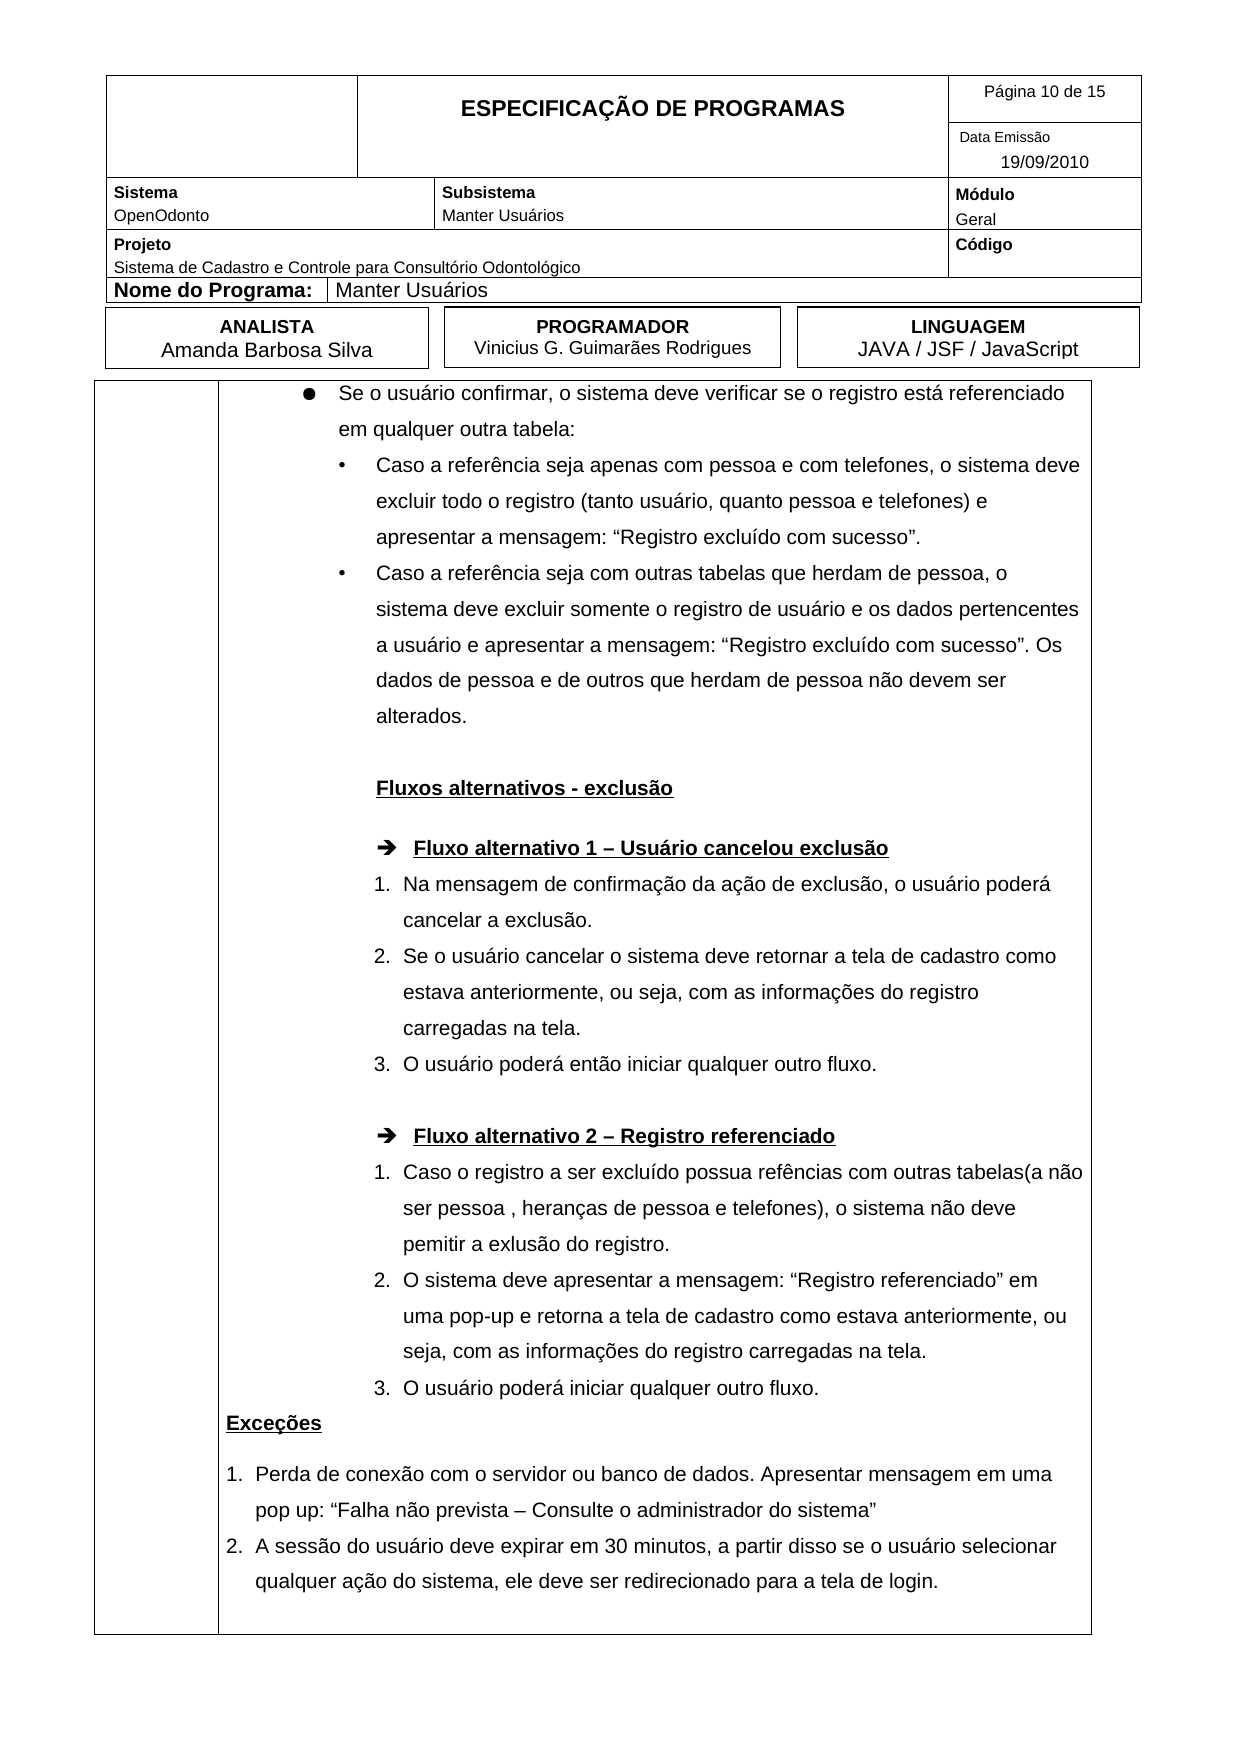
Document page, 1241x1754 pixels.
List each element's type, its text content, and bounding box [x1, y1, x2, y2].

table_header [95, 381, 218, 1633]
table_header Apresentar ao usuário a tela de cadastro de usuários. Usuário. Tela principal – menu Cadastro – Usuário Fluxos Principais Obs. O Código do cadastro só será gerado após a inserção e não poderá ser alterado. Sistema apresenta a tela de cadastro de usuário com os campos: Código ( autoincremento gerado automaticamente pelo sistema) – campo inabilitado para edição Nome (campo livre obrigatório) – possui no mínimo 4 e no máximo 100 caracteres Usuário (campo livre obrigatório) – possui no mínimo 4 e no máximo 45 caracteres Senha (campo obrigatório) – possui no mínimo 3 e no máximo 32 caracteres – não deverá apresentar os caracteres que o usuário está digitando, substituir cada caracter que é digitado por um . O botão lupa para pesquisa pessoa já cadastrada (verificar especificação de programa de associar pessoa cadastrada). Fluxo Alternativo – Usuário não está logado no sistema Usuário clica na tela principal no menu Cadastro – Usuário. O sistema deverá filtrar as requisiões de URL que contenham /cadastro/... verificando a autenticação do usuário. Caso o usuário esteja autenticado, a requisição prossegue normalmente. Caso o usuário não esteja autenticado, o sistema redireciona para tela de login, e após a autenticação, para a tela principal. Caso o usuário esteja efetuando um novo cadastro, após preencher os dados, ele seleciona o botão Salvar ou digitar a tecla “enter” (desde que o foco do cursor esteja em um campo do tipo 'input'). O sistema remove qualquer caractere que não seja alfanumerico, de marcação ou acentuação e aplica uppercase no campo: nome. Persiste os dados no banco de dados e exibe mensagem de confirmação “Cadastro efetuado com sucesso”. Fluxos alternativos – inclusão: Fluxo Alternativo 1 – Usuário não preencheu os dados obrigatórios Ao selecionar o botão salvar, o sistema deverá primeiramente validar os campos obrigatórios. Se o sistema verificar que os campos obrigatórios Nome, Usuário e Senha não foram preenchidos ou se contém conteúdo vazio (espaços). Sistema apresenta mensagem em uma pop up: “Campos obrigatórios não preenchidos.” e retorna a tela de cadastro. Caso o campo esteja nulo o sistema indica acima dos campos obrigatórios não preenchidos a mensagem: “* O valor esta nulo.” Caso o campo esteja com conteúdo vazio (espaços) o sistema indica acima dos campos a mensagem: “* O valor esta vazio.” Se mesmo removendo espaços excedentes o conteúdo do campo seja vazio (espaços) o sistema indica acima dos campos a mensagem: “* O valor tem conteúdo vazio.” Fluxo Alternativo 2 – Campos Preenchidos Inválidos Campos Nome, Usuário e Senha Após verificar os campos obrigatórios, o sistema deverá realizar as validações abaixo: Caso os campos não passem pelas verificações, o sistema deve apresentar a mensagem em uma pop up: “Campos inválidos.”, retornar a tela de cadastro e indicar acima dos campos a mensagem correspondente. Se o sistema verificar que os campos: Nome e Senha não possuem o mínimo necessário deverá apresentar a mensagem: “* Valor muito curto : Minímo exigido = 'mínimo definido'”. Se o sistema verificar que os campos possuem mais que o máximo permitido deverá apresentar a mensagem: “Valor muito longo : Máximo permitido = 'máximo definido'”. Caso o usuário esteja realizando uma busca, após selecionar o botão Pesquisa: Sistema apresenta uma tela modal com os filtros para pesquisa: Usuário Código Nome E uma tabela de resultados com no máximo (os primeiros) 1000 registros cadastrados, paginando a cada pelo menos 10 registros. A tabela de resultados deve conter as colunas: Código Nome Usuário O sistema deve apresentar uma barra de scroller (rolagem), com o número de páginas, permitindo ao usuário navegar para a próxima página, para a página anterior, para uma das páginas que esteja visualizando o número e para a última ou primeira página da listagem. O usuário poderá pesquisar com nenhum, um, ou mais filtros. Os resultados da busca devem ser apresentados na tela modal em uma tabela sempre se limitando a no máximo 1000 registros independente dos filtros aplicados e sempre paginando a cada 10 registros. Em todos os casos de busca o resultado da consulta, realizada no banco de dados, deverá conter apenas os campos que serão exibidos na tabela de resultados, ou seja nesse momento não serão recuperados relacionamentos e demais dados. Além de apresentar ao usuário a quantidade de resultados encontrados e o tempo de consulta em segundos. A pesquisa do filtro por nome será feita por 'like', ou seja, o usuário poderá digitar parte do nome para efetuar a busca. Caso mais de um filtro de pesquisa seja informado, a pesquisa associará logicamente os filtros de forma complementar, ou seja um filtro 'AND' outro filtro, combinando os dois ou mais valores para pesquisa. O usuário poderá clicar no botão Buscar ou digitar a tecla 'enter' do teclado para efetuar a busca. O foco do cursor deverá estar posicionado em algum campo 'input' da tela de pesquisa para que se possa acionar a busca por meio da tecla 'enter'. Em todos os casos de busca, quando em filtros do tipo 'input' não haverá diferenciação da caixa de texto (case-insensiteve) para filtrar as consultas. Fluxos alternativos – recuperação: Fluxo Alternativo 1 – Usuário não preencheu os dados da pesquisa Caso o usuário não preencha nenhum filtro para pesquisa e clique no botão Buscar da tela modal ou digite 'enter', o sistema deve apresentar todos os registros se limitando ao máximo de 1000, como foi especificado. Fluxo Alternativo 2 – Usuário preencheu os dados da pesquisa inapropriadamente Quando o usuário clicar no botão Buscar da tela modal ou digitar 'enter', o sistema deverá validar os campos: Filtro Usuário: Deverá ser informado no mínimo 3 caracteres e no máximo 45 caracteres para a busca Caso o usuário informe menos do que 3 caracteres, apresentar a mensagem: “* Usuário = 'valor digitado' : Valor muito curto : Minímo exigido = 3” no canto superior esquerdo da tela modal. Caso o usuário informe mais do que 45 caracteres, apresentar a mensagem: “* Usuário = 'valor digitado...' : Valor muito longo : Máximo permitido = 45” no canto superior esquerdo da tela modal. Não deverá ser apresentado todo o valor que o usuário digitou, apresentar somente 10 caracteres e colocar reticências. Filtro Código: Deverá permitir somente números. Caso o usuário digite letras ou outros caracteres o sistema deverá apresentar a mensagem: “* Código = ' valor digitado' : Não é um numero.” no canto superior equerdo da tela modal. Filtro Nome: Deverá ser informado no mínimo 3 caracteres e no máximo 100 caracteres para a busca. Caso o usuário informe menos do que 3 caracteres, apresentar a mensagem: “* Nome = 'valor digitado' : Valor muito curto : Minímo exigido = 3” no canto superior esquerdo da tela modal. Caso o usuário informe mais do que 100 caracteres, apresentar a mensagem: “* Nome = 'valor digitado...' : Valor muito longo : Máximo permitido = 100” no canto superior esquerdo da tela modal. Não deverá ser apresentado todo o valor que o usuário digitou, apresentar somente 10 caracteres e colocar reticências. Fluxo Alternativo 3 – Usuário realiza nova busca Após preencher ou não os filtros da busca e clicar no botão Buscar da tela modal ou digitar 'enter', o sistema deverá apresentar os resultados da busca e permanecer na tela modal para que o usuário possa ou não realizar uma nova consulta. Fluxos de Exceção – recuperação: Fluxo de Exceção 1 – Usuário fecha a tela modal A partir do momento que a tela modal estiver aberta, o usuário poderá fechar a janela a qualquer momento clicando no 'x' da janela (localizado no cabeçalho, canto direito). O sistema deverá retornar a tela de cadastro. Caso o usuário feche a janela de pesquisa, o modal deverá guardar os dados já digitados e os resultados já apresentados até o momento em que o usuário saia da tela de cadastro. Fluxo de Exceção 2 – Usuário clica no botão Limpar da tela modal A partir do momento em que a tela modal estiver aberta, o usuário poderá clicar no botão Limpar da tela modal. Caso o usuário clique no botão, o sistema deverá limpar todos os valores dos filtros e da tabela de resultados. Caso o usuário esteja alterando ou excluindo um registro, primeiramente será iniciado o fluxo de recuperação. A partir da tela modal, com os resultados da pesquisa apresentados na tabela de resultados, o usuário poderá clicar em qualquer registro (uma linha da tabela), ou seja, na tabela de resultados cada linha (resultado/registro) deve ser um link no qual o usuário poderá, ao clicar, iniciar a ação de carregamento do registro escolhido. Quando o usuário clicar sob o registro, o sistema deve fechar a tela modal e carregar TODAS (inclusive relacionamentos e demais dados) as informações do registro escolhido na tela de cadastro. Caso o usuário esteja editando algum registro e inicie qualquer outro fluxo, sem selecionar o botão salvar, todos os dados alterados serão perdidos. Na alteração, o usuário poderá modificar os dados que desejar e selecionar o botão Salvar. O sistema deve persistir os dados e apresentar a mensagem: “Dados alterados com sucesso!” em uma pop-up. Para alteração do campo senha, após as informações do usuários serem carregadas na tela de cadastro, o campo senha não poderá ser editado. Deverá ser apresentado um botão de edição do campo senha separadamente ao lado do campo. Esse botão só será habilitado se houver algum registro carregado na tela de cadastro. Ao clicar no botão, o sistema deverá apresentar uma tela modal com os campos: Senha Atual Nova senha Confirme nova senha E os botões Alterar e Cancelar Nenhum desses campos deve apresentar o que o usuário está digitando. Deverá ser como no campo senha no momento do cadastro, os caracteres digitados deverão ser subtituídos pelo caracter . Para editar a senha, o usuário terá que informar todos os campos. O usuário poderá clicar tanto no botão Alterar quanto digitar a tecla enter, desde que o cursor esteja em um campo do tipo 'input'. As validações devem ser realizadas na ordem abaixo: Caso o usuário clique no botão Alterar, e o(s) campo(s) estiver(em) nulo(s), o sistema deverá apresentar a(s) mensagem(ns) na parte superior da tela modal: “* 'nome do campo' = '*' : O valor esta nulo.” Caso o usuário clique no botão Alterar, sem preencher o(s) campo(s), o sistema deverá apresentar a(s) mensagem(ns) na parte superior da tela modal: “* 'nome do campo' = '*' : O valor esta vazio.” Caso o usuário clique no botão Alterar, preenchendo o(s) campo(s) com valores vazios, mesmo o sistema removendo espaços excendentes, o sistema deverá apresentar a(s) mensagem(ns) na parte superior da tela modal: “* 'nome do campo' = '*' : O valor tem conteúdo vazio.” Caso o usuário informe nos campos valores menores do que 3 caracteres, o sistema deverá apresentar a mensagem na parte superior da tela modal: “* 'nome do campo' = 'valor informado em forma de *' : Valor muito curto : Minímo exigido = 3 ” Caso o usuário não informe a senha atual corretamente, o sistema deverá apresentar a mensagem na parte superior da tela modal: “A senha fornecida esta incorreta ” Caso o usuário informe nos campos valores maiores do que 32 caracteres, o sistema deverá apresentar a mensagem na parte superior da tela modal: “* 'nome do campo' = 'valor informado em forma de *' : Valor muito longo : Máximo permitido = 32” Caso o usuário informe valores diferentes no campo Nova senha e Confirme nova senha (que devem possuir os mesmos valores para que o usuário possa editar a senha), o sistema deverá apresentar a mensagem na parte superior da tela modal: “Senhas não correspondem.” Caso o usuário clique no botão Cancelar ou feche a tela no 'x', o sistema deverá fechar a tela modal sem alterar os dados da senha, mesmo que o usuário as tenha preenchido. Obs.: Os dados da senha só serão realmente alterados do registro se o usuário selecionar o botão Salvar da tela de cadastro. Obs.: Lembrando que o sistema não deve permitir a edição do campo código. Os fluxos alternativos da alteração são os mesmos da INCLUSÃO. Verificar acima. Na exclusão, o usuário poderá selecionar o botão Excluir. O sistema deve confirmar a ação do usuário exibindo a mensagem: “Deseja realmente excluir o registro?” em uma pop-up. Se não houver nenhum registro válido (ou seja, que já esteja salvo no banco de dados, persistente) com as informações carregadas na tela de cadastro, por padrão o sistema deverá inabilitar o botão de excluir. Se o usuário confirmar, o sistema deve verificar se o registro está referenciado em qualquer outra tabela: Caso a referência seja apenas com pessoa e com telefones, o sistema deve excluir todo o registro (tanto usuário, quanto pessoa e telefones) e apresentar a mensagem: “Registro excluído com sucesso”. Caso a referência seja com outras tabelas que herdam de pessoa, o sistema deve excluir somente o registro de usuário e os dados pertencentes a usuário e apresentar a mensagem: “Registro excluído com sucesso”. Os dados de pessoa e de outros que herdam de pessoa não devem ser alterados. Fluxos alternativos - exclusão Fluxo alternativo 1 – Usuário cancelou exclusão Na mensagem de confirmação da ação de exclusão, o usuário poderá cancelar a exclusão. Se o usuário cancelar o sistema deve retornar a tela de cadastro como estava anteriormente, ou seja, com as informações do registro carregadas na tela. O usuário poderá então iniciar qualquer outro fluxo. Fluxo alternativo 2 – Registro referenciado Caso o registro a ser excluído possua refências com outras tabelas(a não ser pessoa , heranças de pessoa e telefones), o sistema não deve pemitir a exlusão do registro. O sistema deve apresentar a mensagem: “Registro referenciado” em uma pop-up e retorna a tela de cadastro como estava anteriormente, ou seja, com as informações do registro carregadas na tela. O usuário poderá iniciar qualquer outro fluxo. Exceções Perda de conexão com o servidor ou banco de dados. Apresentar mensagem em uma pop up: “Falha não prevista – Consulte o administrador do sistema” A sessão do usuário deve expirar em 30 minutos, a partir disso se o usuário selecionar qualquer ação do sistema, ele deve ser redirecionado para a tela de login. Se o usuário selecionar link do “OpenOdonto” (Logo no canto Superior direito Sob o menu), sistema deve redirecionar para a tela principal do sistema. Se o usuário selecionar a opção “sair” (encerrar sessão), sistema deve redirecionar para tela de login e encerrar a sessão corrente do usuário. [219, 381, 1091, 1633]
